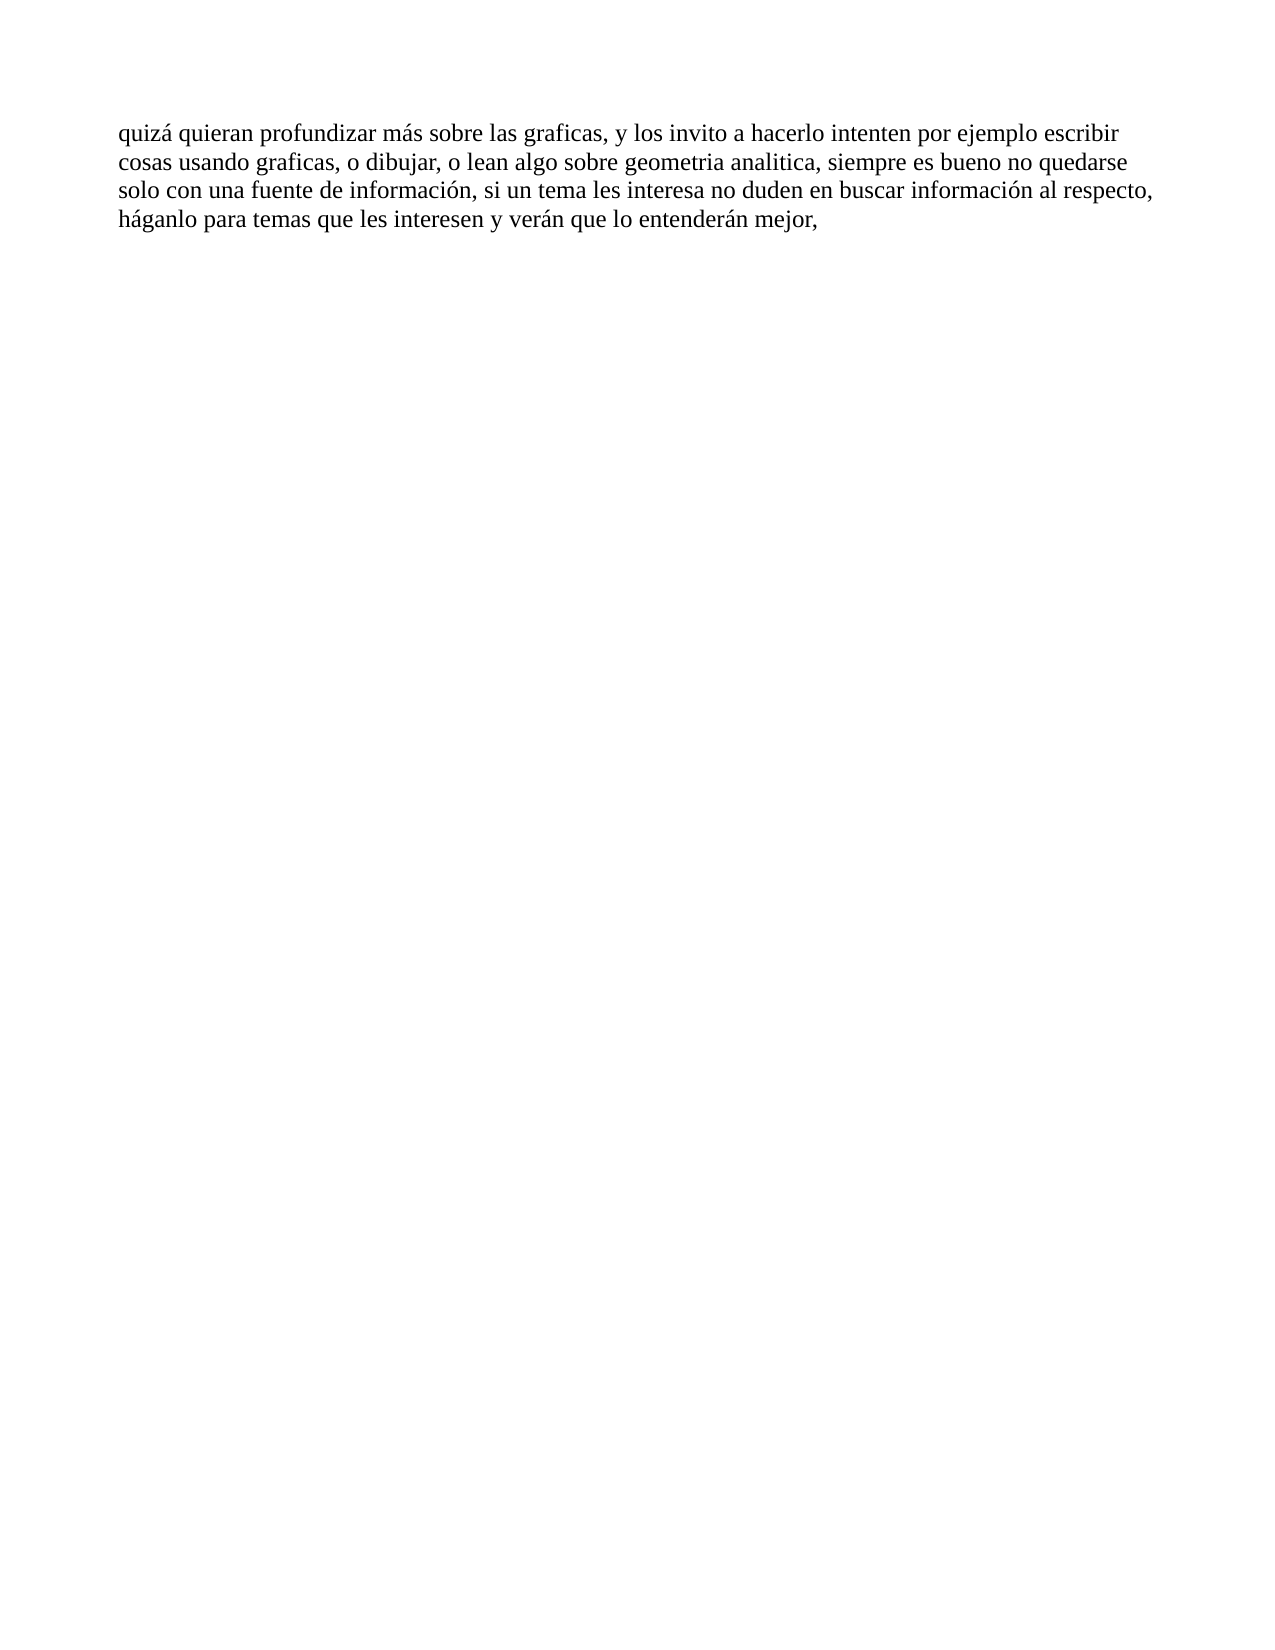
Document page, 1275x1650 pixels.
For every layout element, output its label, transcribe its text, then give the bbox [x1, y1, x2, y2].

text quizá quieran profundizar más sobre las graficas, y los invito a hacerlo intenten por ejemplo escribir cosas usando graficas, o dibujar, o lean algo sobre geometria analitica, siempre es bueno no quedarse solo con una fuente de información, si un tema les interesa no duden en buscar información al respecto, háganlo para temas que les interesen y verán que lo entenderán mejor, [118, 118, 1157, 233]
